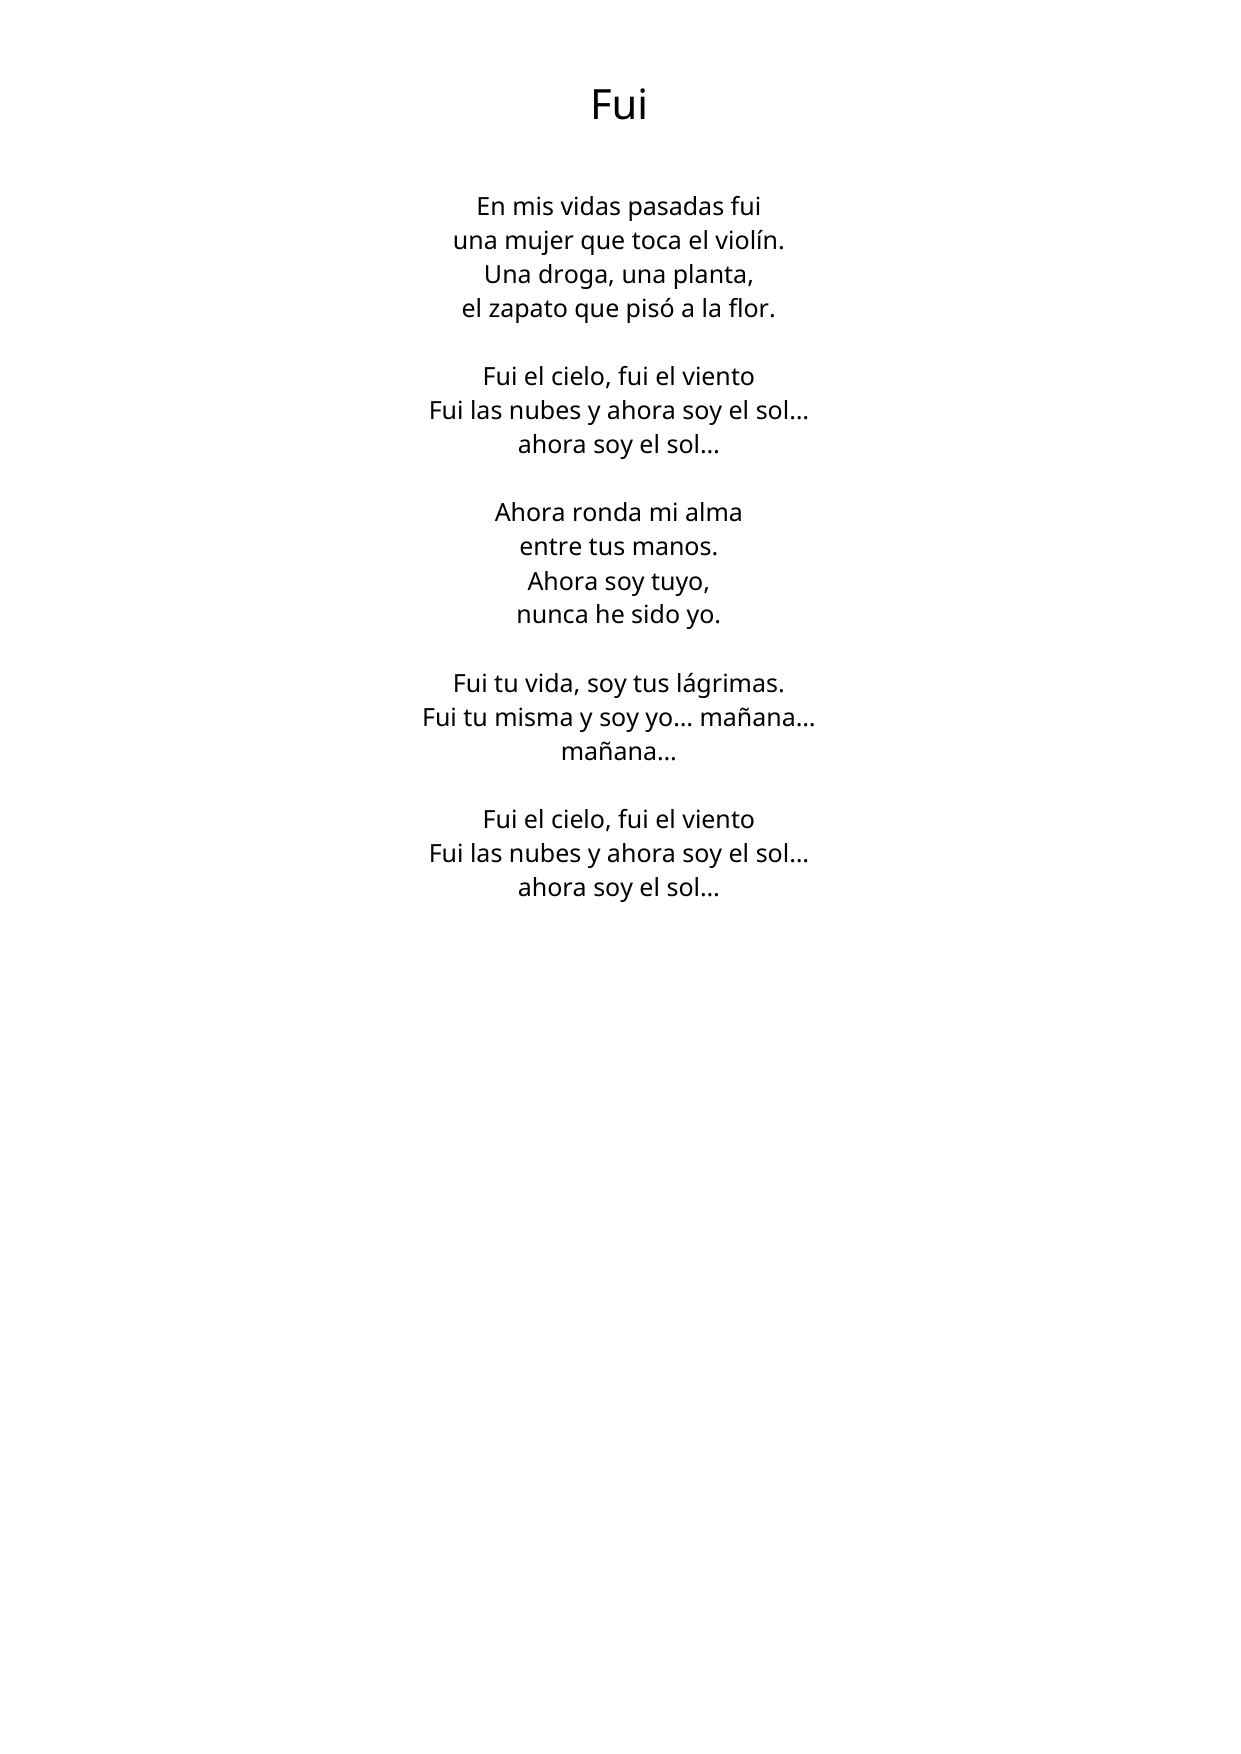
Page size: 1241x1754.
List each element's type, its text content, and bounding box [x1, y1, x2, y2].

text Fui el cielo, fui el viento [75, 802, 1162, 836]
text En mis vidas pasadas fui [75, 188, 1162, 222]
text Fui las nubes y ahora soy el sol… [75, 393, 1162, 427]
text Fui las nubes y ahora soy el sol… [75, 836, 1162, 870]
text nunca he sido yo. [75, 597, 1162, 631]
text mañana… [75, 733, 1162, 767]
text Ahora soy tuyo, [75, 563, 1162, 597]
text Fui tu misma y soy yo… mañana… [75, 699, 1162, 733]
text Fui tu vida, soy tus lágrimas. [75, 665, 1162, 699]
text el zapato que pisó a la flor. [75, 291, 1162, 325]
text Fui [75, 75, 1162, 132]
text Ahora ronda mi alma [75, 495, 1162, 529]
text entre tus manos. [75, 529, 1162, 563]
text Fui el cielo, fui el viento [75, 359, 1162, 393]
text una mujer que toca el violín. [75, 222, 1162, 257]
text Una droga, una planta, [75, 257, 1162, 291]
text ahora soy el sol… [75, 870, 1162, 904]
text ahora soy el sol… [75, 427, 1162, 461]
